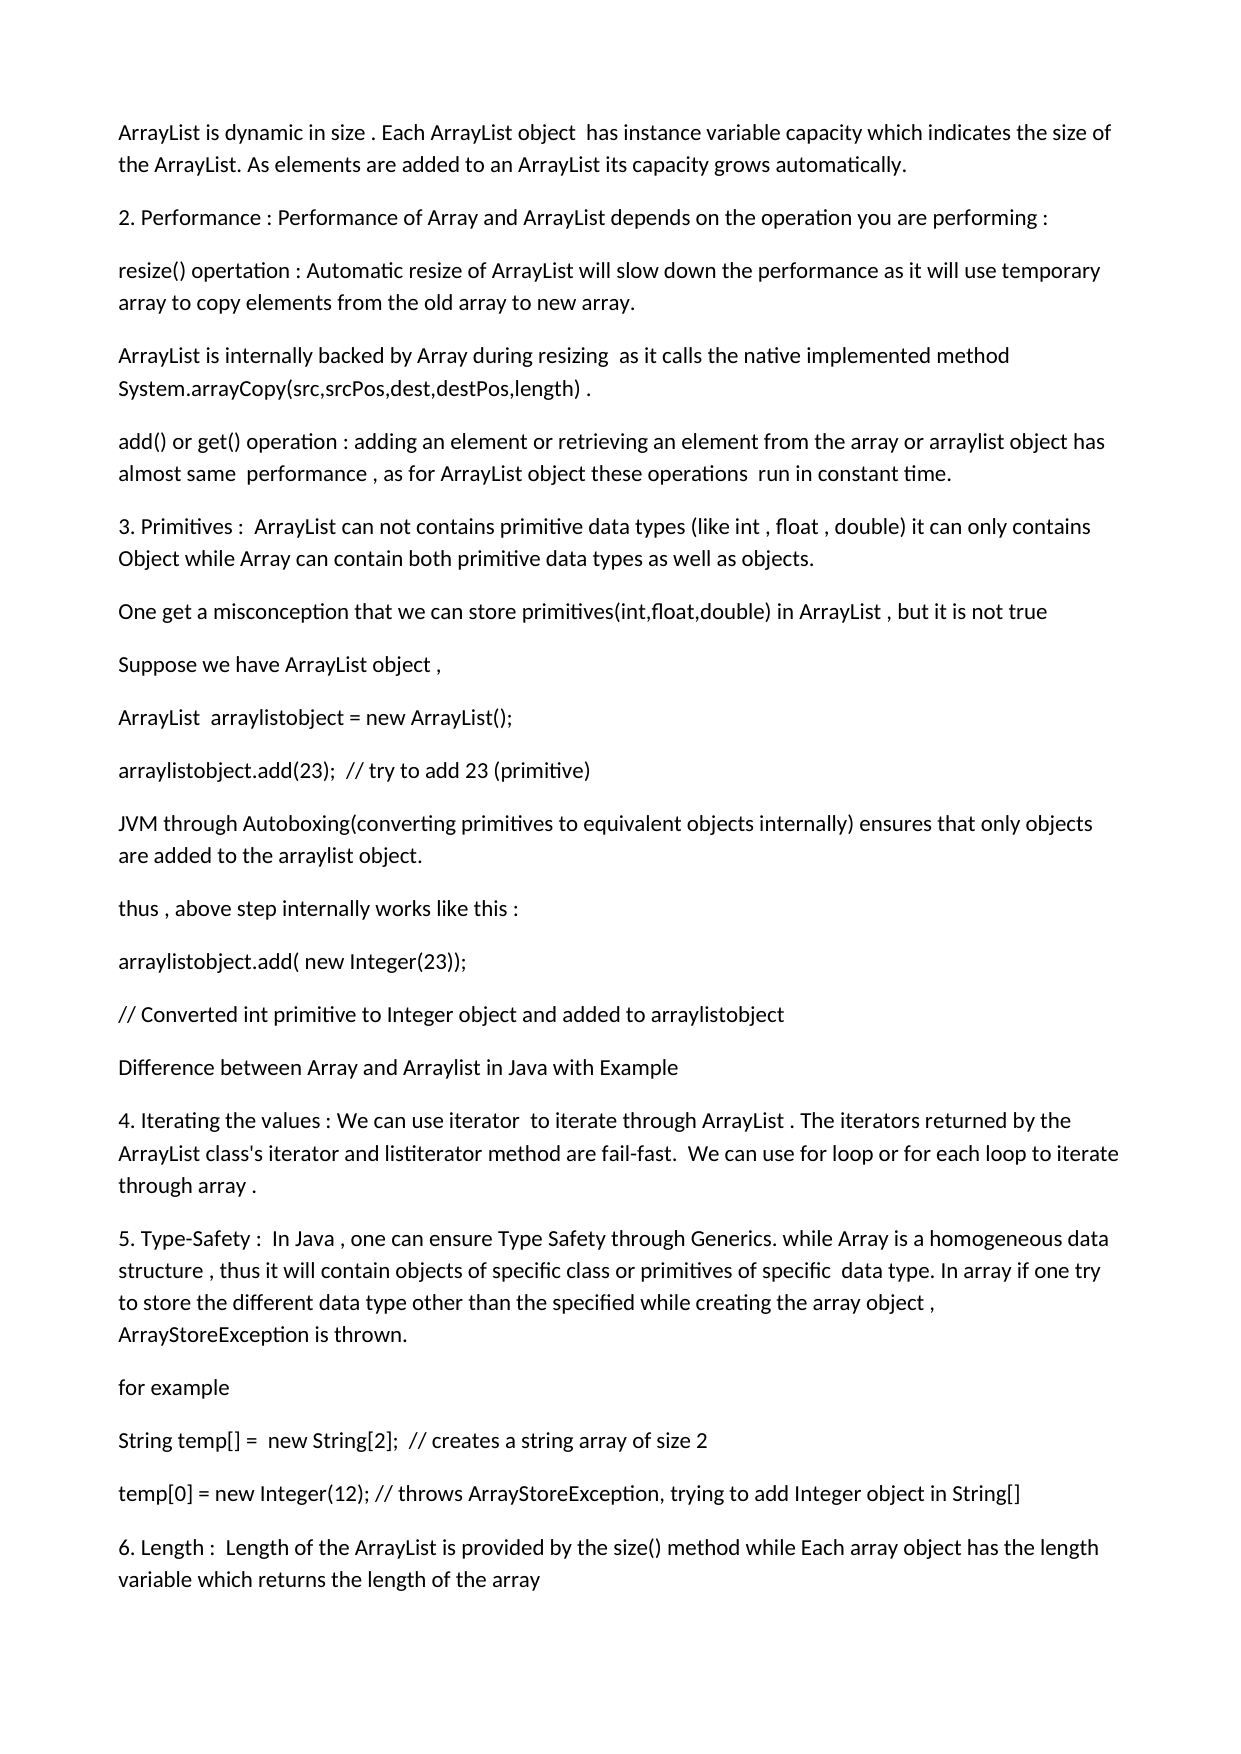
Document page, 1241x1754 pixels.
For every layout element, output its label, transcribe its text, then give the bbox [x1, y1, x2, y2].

text JVM through Autoboxing(converting primitives to equivalent objects internally) ensures that only objects are added to the arraylist object. [118, 809, 1122, 869]
text One get a misconception that we can store primitives(int,float,double) in ArrayList , but it is not true [118, 597, 1122, 625]
text ArrayList is dynamic in size . Each ArrayList object has instance variable capacity which indicates the size of the ArrayList. As elements are added to an ArrayList its capacity grows automatically. [118, 118, 1122, 178]
text 5. Type-Safety : In Java , one can ensure Type Safety through Generics. while Array is a homogeneous data structure , thus it will contain objects of specific class or primitives of specific data type. In array if one try to store the different data type other than the specified while creating the array object , ArrayStoreException is thrown. [118, 1224, 1122, 1348]
text 2. Performance : Performance of Array and ArrayList depends on the operation you are performing : [118, 203, 1122, 231]
text 6. Length : Length of the ArrayList is provided by the size() method while Each array object has the length variable which returns the length of the array [118, 1533, 1122, 1593]
text String temp[] = new String[2]; // creates a string array of size 2 [118, 1427, 1122, 1454]
text arraylistobject.add(23); // try to add 23 (primitive) [118, 756, 1122, 784]
text resize() opertation : Automatic resize of ArrayList will slow down the performance as it will use temporary array to copy elements from the old array to new array. [118, 256, 1122, 317]
text Suppose we have ArrayList object , [118, 650, 1122, 678]
text thus , above step internally works like this : [118, 894, 1122, 922]
text // Converted int primitive to Integer object and added to arraylistobject [118, 1001, 1122, 1028]
text 4. Iterating the values : We can use iterator to iterate through ArrayList . The iterators returned by the ArrayList class's iterator and listiterator method are fail-fast. We can use for loop or for each loop to iterate through array . [118, 1107, 1122, 1199]
text arraylistobject.add( new Integer(23)); [118, 947, 1122, 976]
text temp[0] = new Integer(12); // throws ArrayStoreException, trying to add Integer object in String[] [118, 1479, 1122, 1508]
text for example [118, 1373, 1122, 1402]
text add() or get() operation : adding an element or retrieving an element from the array or arraylist object has almost same performance , as for ArrayList object these operations run in constant time. [118, 427, 1122, 487]
text ArrayList is internally backed by Array during resizing as it calls the native implemented method System.arrayCopy(src,srcPos,dest,destPos,length) . [118, 342, 1122, 402]
text Difference between Array and Arraylist in Java with Example [118, 1053, 1122, 1082]
text 3. Primitives : ArrayList can not contains primitive data types (like int , float , double) it can only contains Object while Array can contain both primitive data types as well as objects. [118, 512, 1122, 572]
text ArrayList arraylistobject = new ArrayList(); [118, 703, 1122, 731]
